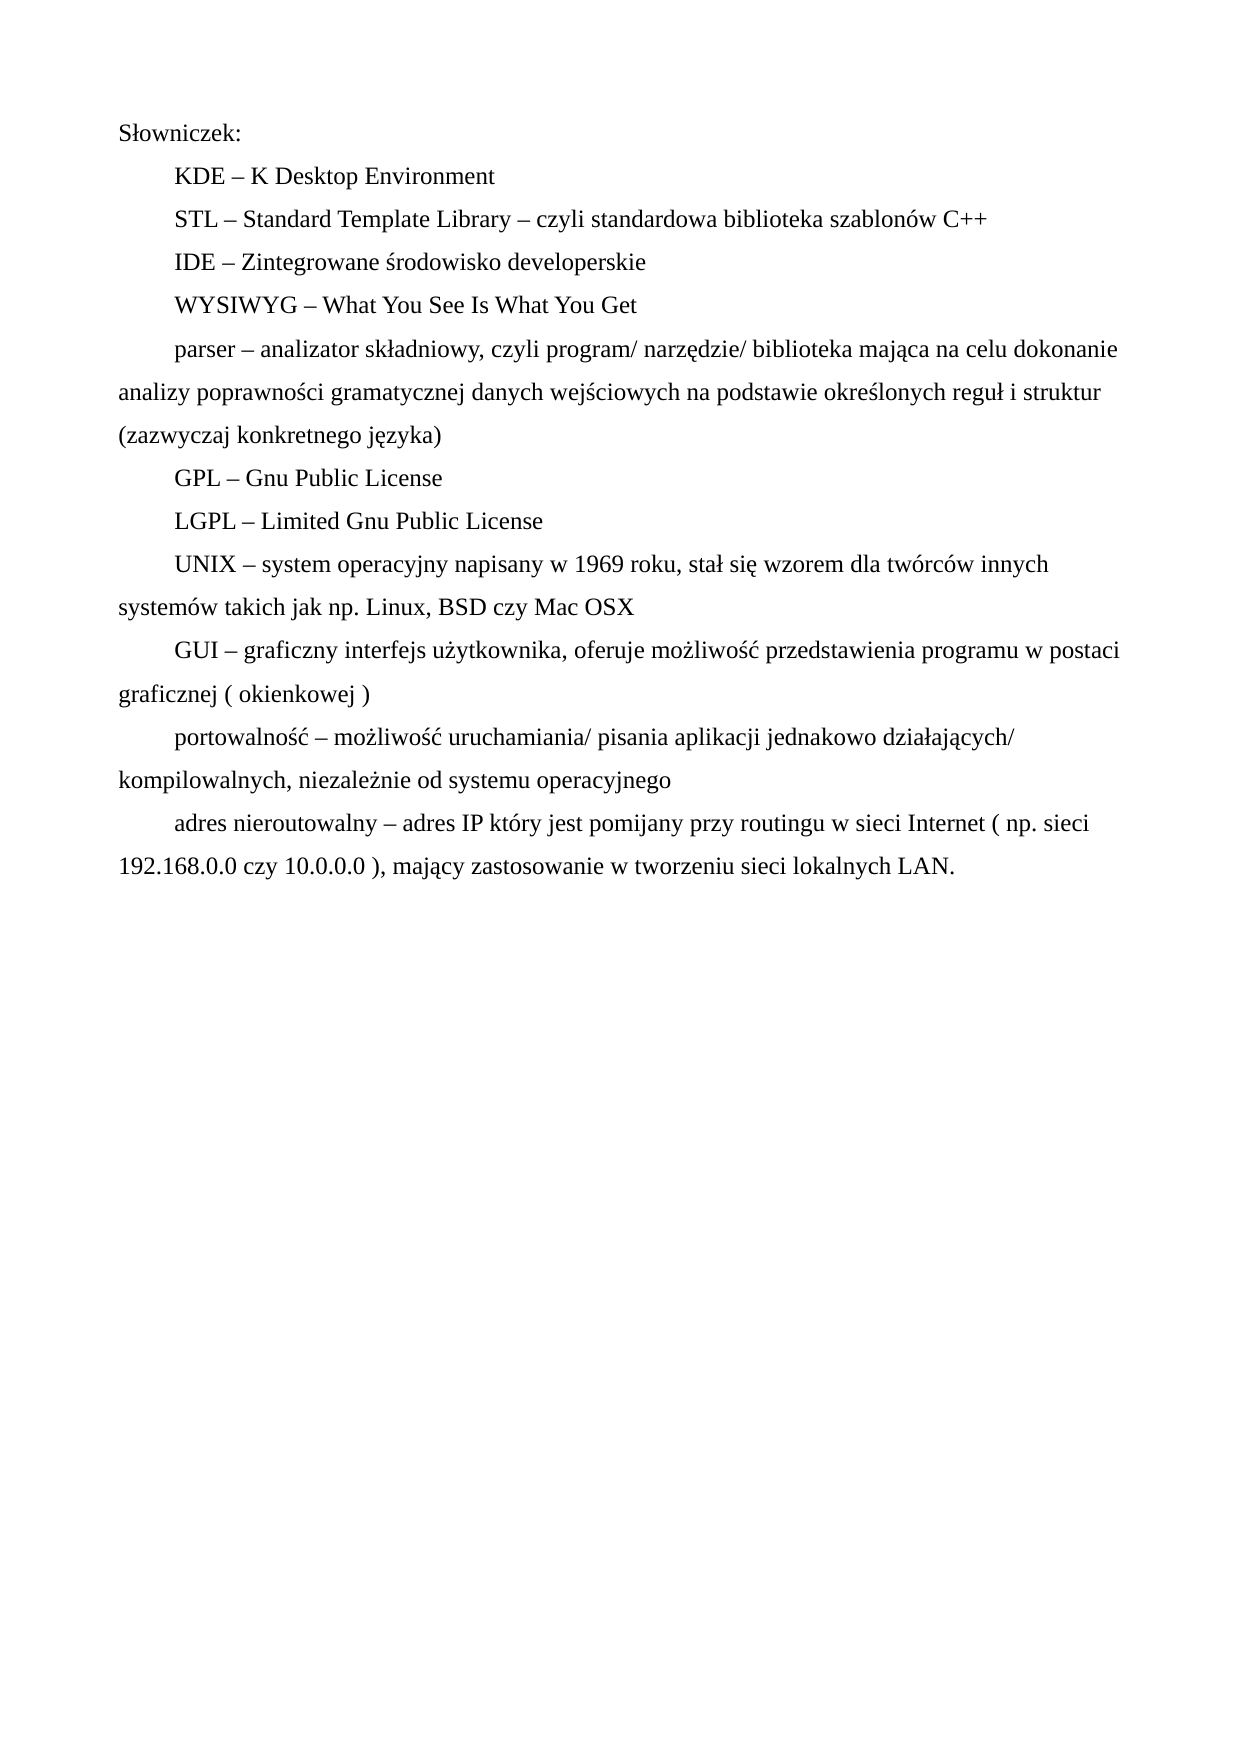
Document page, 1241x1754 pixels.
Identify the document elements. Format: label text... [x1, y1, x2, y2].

text parser – analizator składniowy, czyli program/ narzędzie/ biblioteka mająca na celu dokonanie analizy poprawności gramatycznej danych wejściowych na podstawie określonych reguł i struktur (zazwyczaj konkretnego języka) [118, 334, 1122, 449]
text IDE – Zintegrowane środowisko developerskie [118, 247, 1122, 276]
text WYSIWYG – What You See Is What You Get [118, 291, 1122, 319]
text adres nieroutowalny – adres IP który jest pomijany przy routingu w sieci Internet ( np. sieci 192.168.0.0 czy 10.0.0.0 ), mający zastosowanie w tworzeniu sieci lokalnych LAN. [118, 808, 1122, 880]
text Słowniczek: [118, 118, 1122, 147]
text GPL – Gnu Public License [118, 463, 1122, 492]
text STL – Standard Template Library – czyli standardowa biblioteka szablonów C++ [118, 204, 1122, 233]
text UNIX – system operacyjny napisany w 1969 roku, stał się wzorem dla twórców innych systemów takich jak np. Linux, BSD czy Mac OSX [118, 549, 1122, 621]
text GUI – graficzny interfejs użytkownika, oferuje możliwość przedstawienia programu w postaci graficznej ( okienkowej ) [118, 636, 1122, 707]
text LGPL – Limited Gnu Public License [118, 506, 1122, 535]
text portowalność – możliwość uruchamiania/ pisania aplikacji jednakowo działających/ kompilowalnych, niezależnie od systemu operacyjnego [118, 722, 1122, 794]
text KDE – K Desktop Environment [118, 161, 1122, 190]
